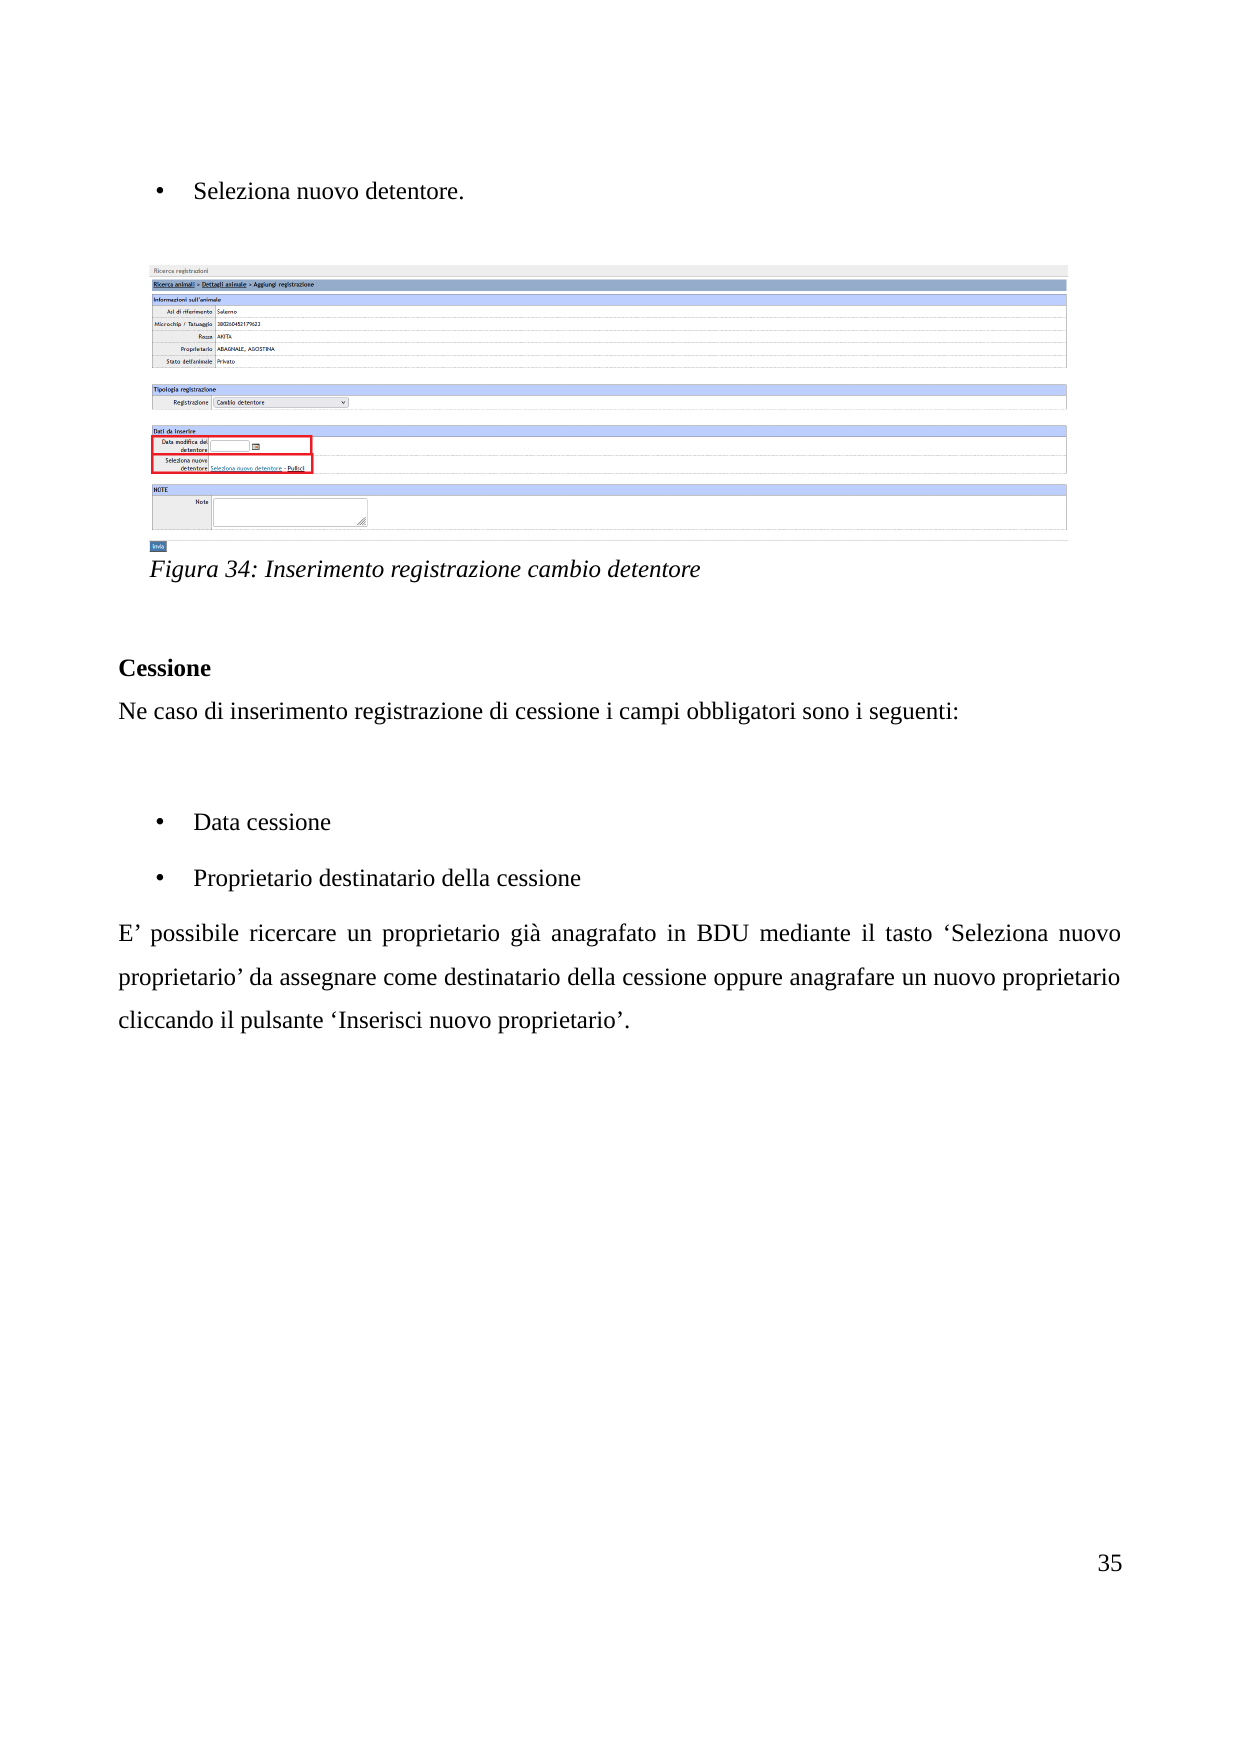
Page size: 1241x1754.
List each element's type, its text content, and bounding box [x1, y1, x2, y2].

list Proprietario destinatario della cessione [156, 863, 1122, 892]
text E’ possibile ricercare un proprietario già anagrafato in BDU mediante il tasto ‘Seleziona nuovo proprietario’ da assegnare come destinatario della cessione oppure anagrafare un nuovo proprietario cliccando il pulsante ‘Inserisci nuovo proprietario’. [118, 918, 1122, 1033]
list Data cessione [156, 807, 1122, 836]
list Seleziona nuovo detentore. [156, 176, 1122, 205]
text Cessione Ne caso di inserimento registrazione di cessione i campi obbligatori sono i seguenti: [118, 653, 1122, 725]
text Figura 34: Inserimento registrazione cambio detentore [149, 554, 1068, 583]
